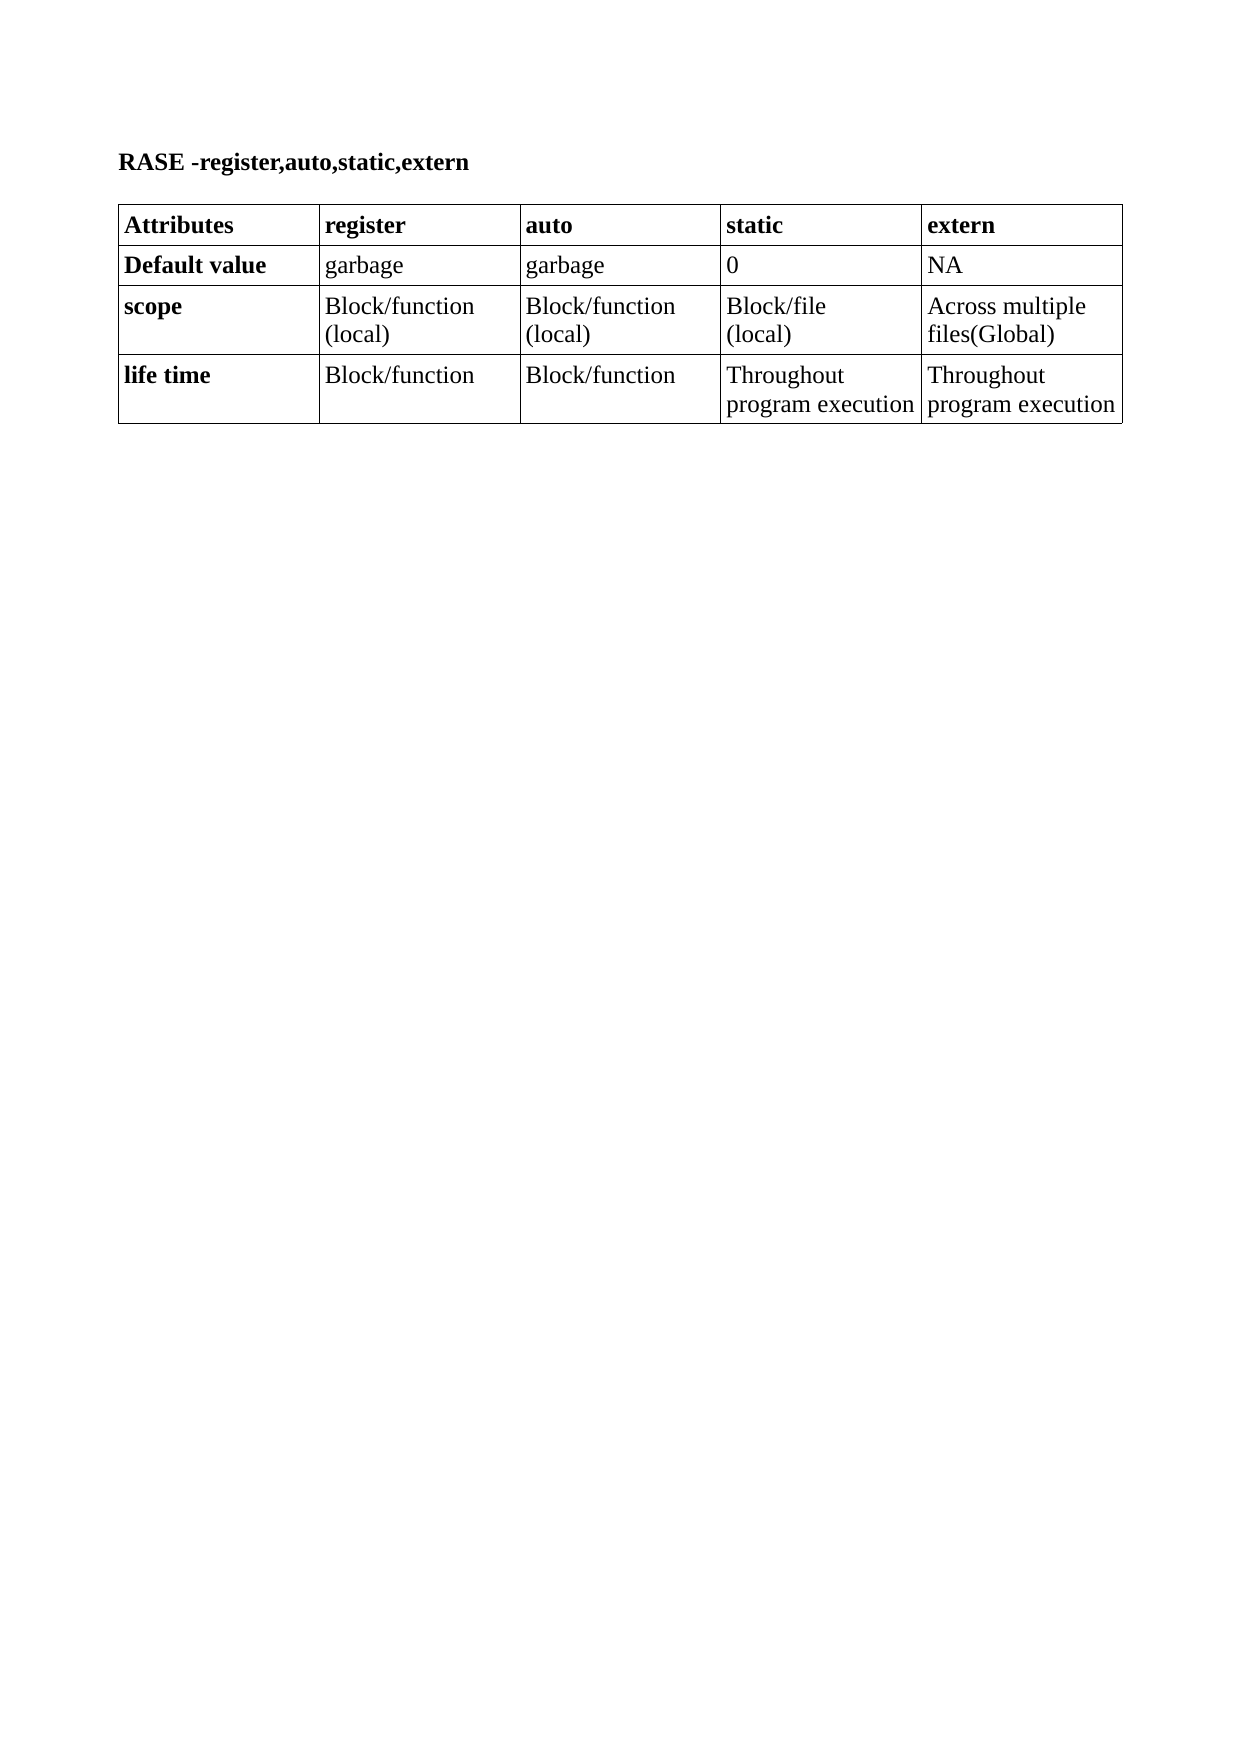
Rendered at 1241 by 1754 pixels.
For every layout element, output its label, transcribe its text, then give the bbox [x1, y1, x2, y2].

table_cell scope [119, 286, 319, 354]
table_header extern [922, 205, 1122, 245]
table_cell garbage [521, 246, 720, 285]
table_cell Block/file (local) [721, 286, 921, 354]
table_cell life time [119, 355, 319, 423]
text RASE -register,auto,static,extern [118, 147, 1122, 176]
table_cell Default value [119, 246, 319, 285]
table_cell Block/function (local) [320, 286, 520, 354]
table_cell Block/function [521, 355, 720, 423]
table_header Attributes [119, 205, 319, 245]
table_cell NA [922, 246, 1122, 285]
table_header static [721, 205, 921, 245]
table_header auto [521, 205, 720, 245]
table_cell Across multiple files(Global) [922, 286, 1122, 354]
table_cell garbage [320, 246, 520, 285]
table_cell Throughout program execution [721, 355, 921, 423]
table_cell Block/function (local) [521, 286, 720, 354]
table_header register [320, 205, 520, 245]
table_cell Block/function [320, 355, 520, 423]
table_cell 0 [721, 246, 921, 285]
table_cell Throughout program execution [922, 355, 1122, 423]
